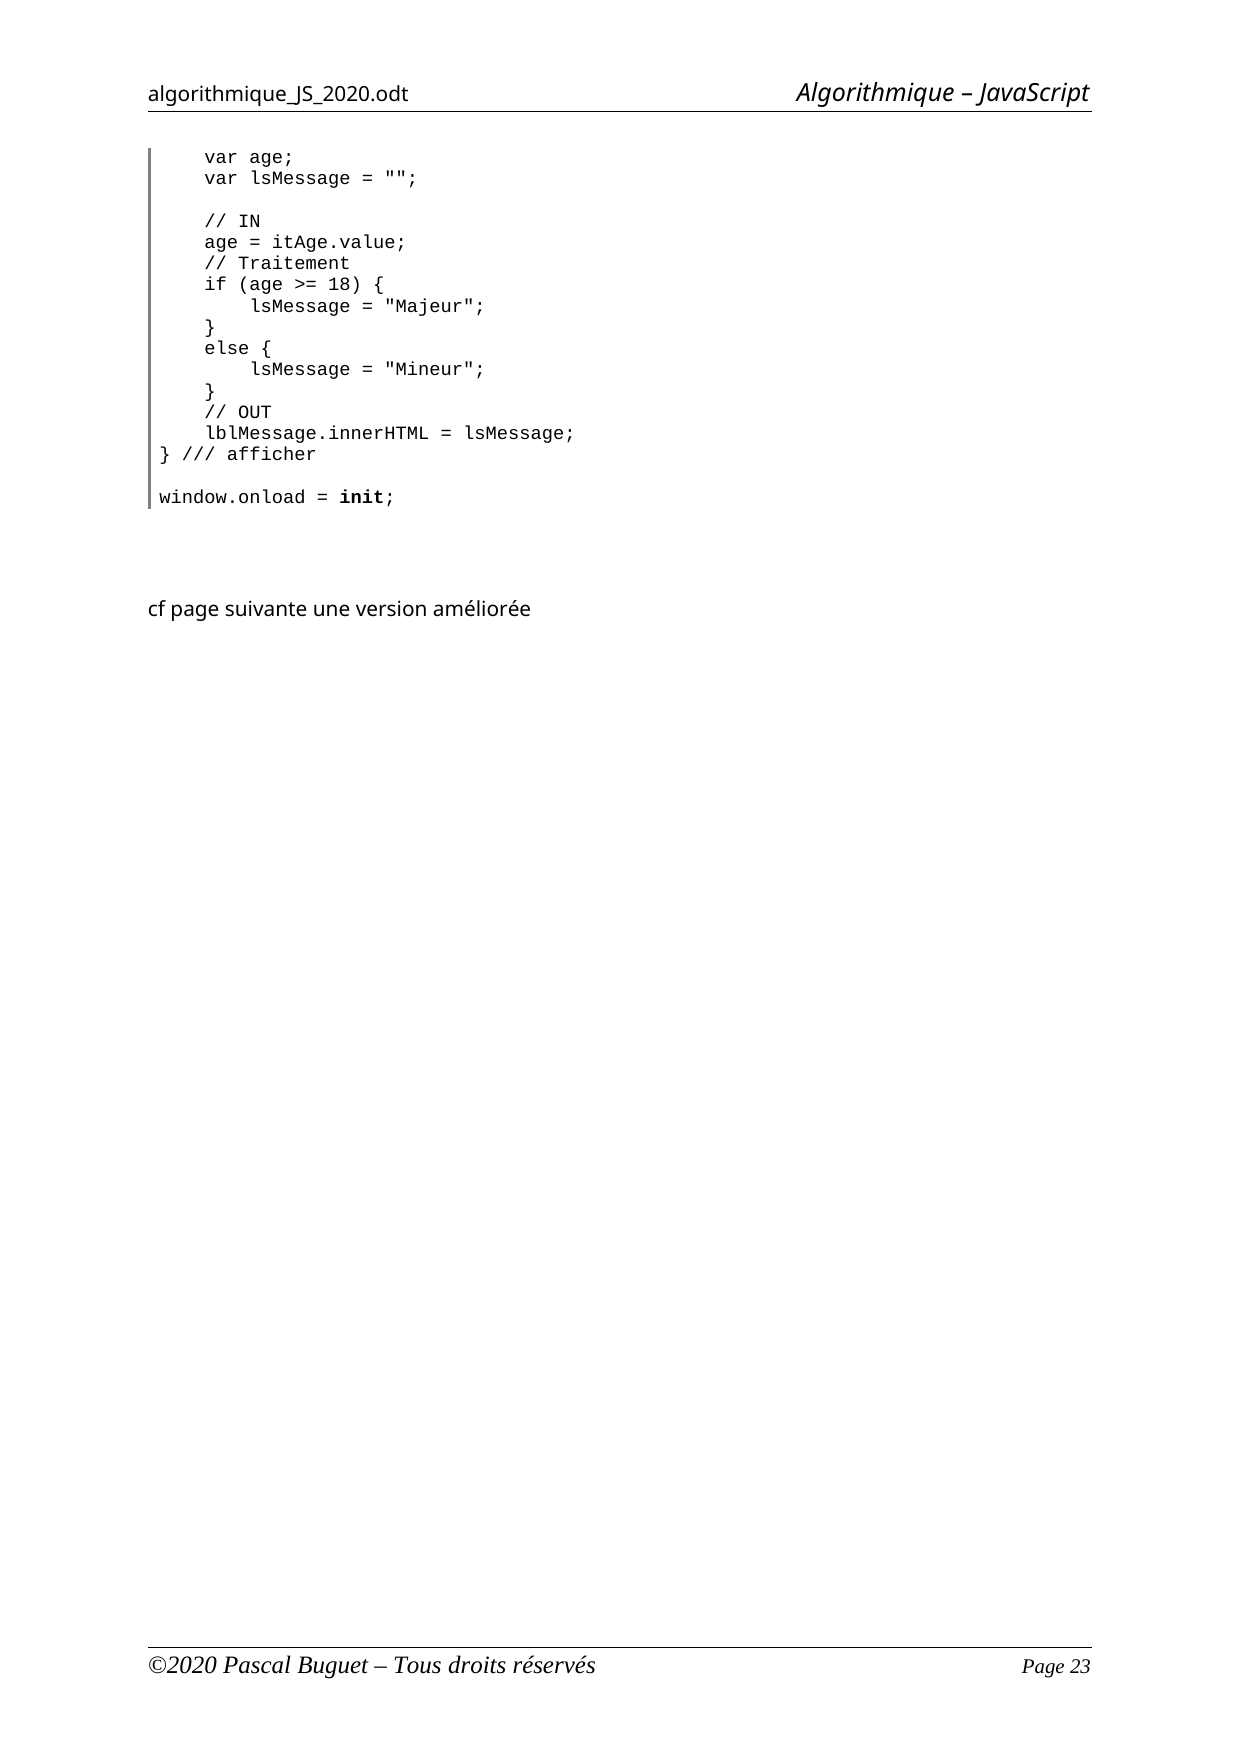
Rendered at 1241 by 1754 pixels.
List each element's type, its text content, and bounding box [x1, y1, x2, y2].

text } /// afficher [151, 445, 1092, 466]
text else { [151, 339, 1092, 360]
text lblMessage.innerHTML = lsMessage; [151, 424, 1092, 445]
text lsMessage = "Majeur"; [151, 296, 1092, 318]
text age = itAge.value; [151, 233, 1092, 254]
text window.onload = init; [151, 488, 1092, 509]
text // OUT [151, 403, 1092, 424]
text cf page suivante une version améliorée [148, 594, 1092, 623]
text } [151, 381, 1092, 403]
text lsMessage = "Mineur"; [151, 360, 1092, 381]
text // IN [151, 211, 1092, 233]
text if (age >= 18) { [151, 275, 1092, 296]
text var lsMessage = ""; [151, 169, 1092, 190]
text // Traitement [151, 254, 1092, 275]
text var age; [151, 148, 1092, 169]
text } [151, 318, 1092, 339]
